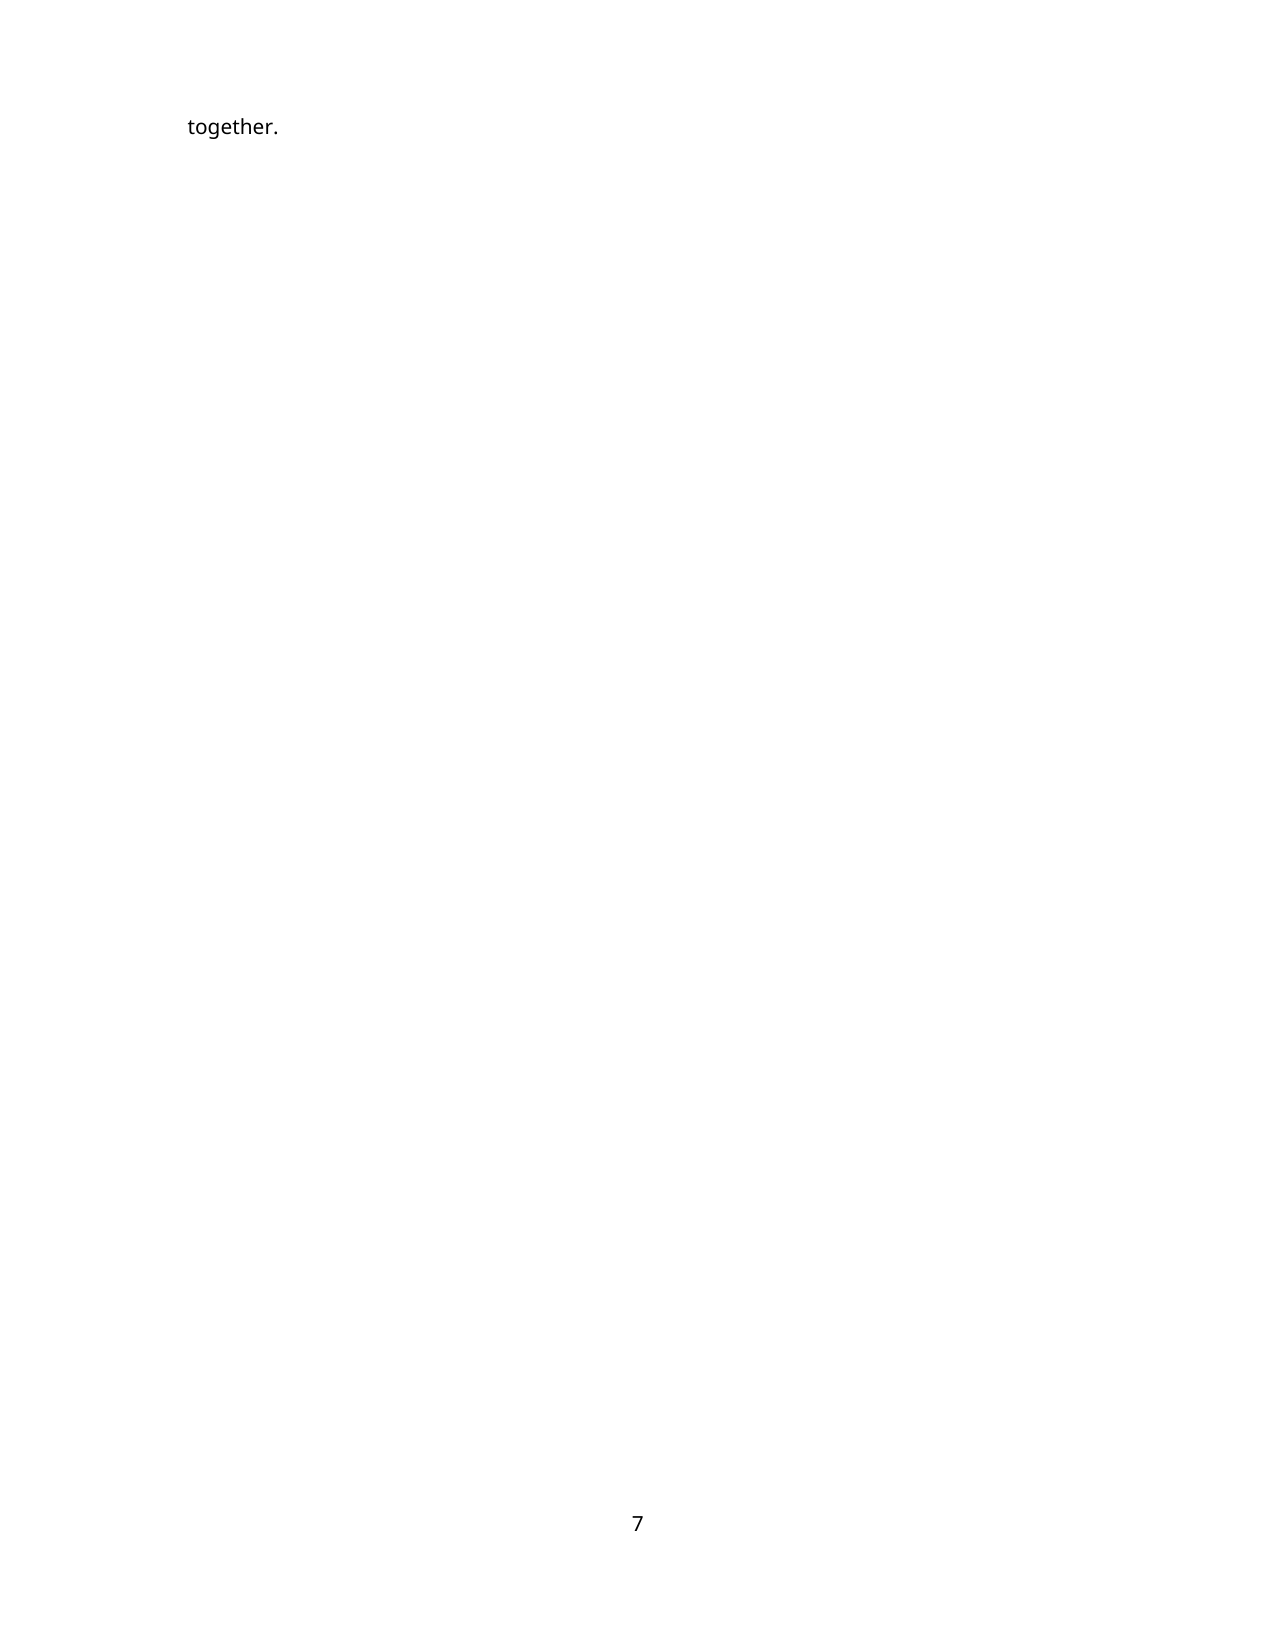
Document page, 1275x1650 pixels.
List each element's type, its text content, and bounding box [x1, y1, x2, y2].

text together. [187, 112, 1162, 169]
